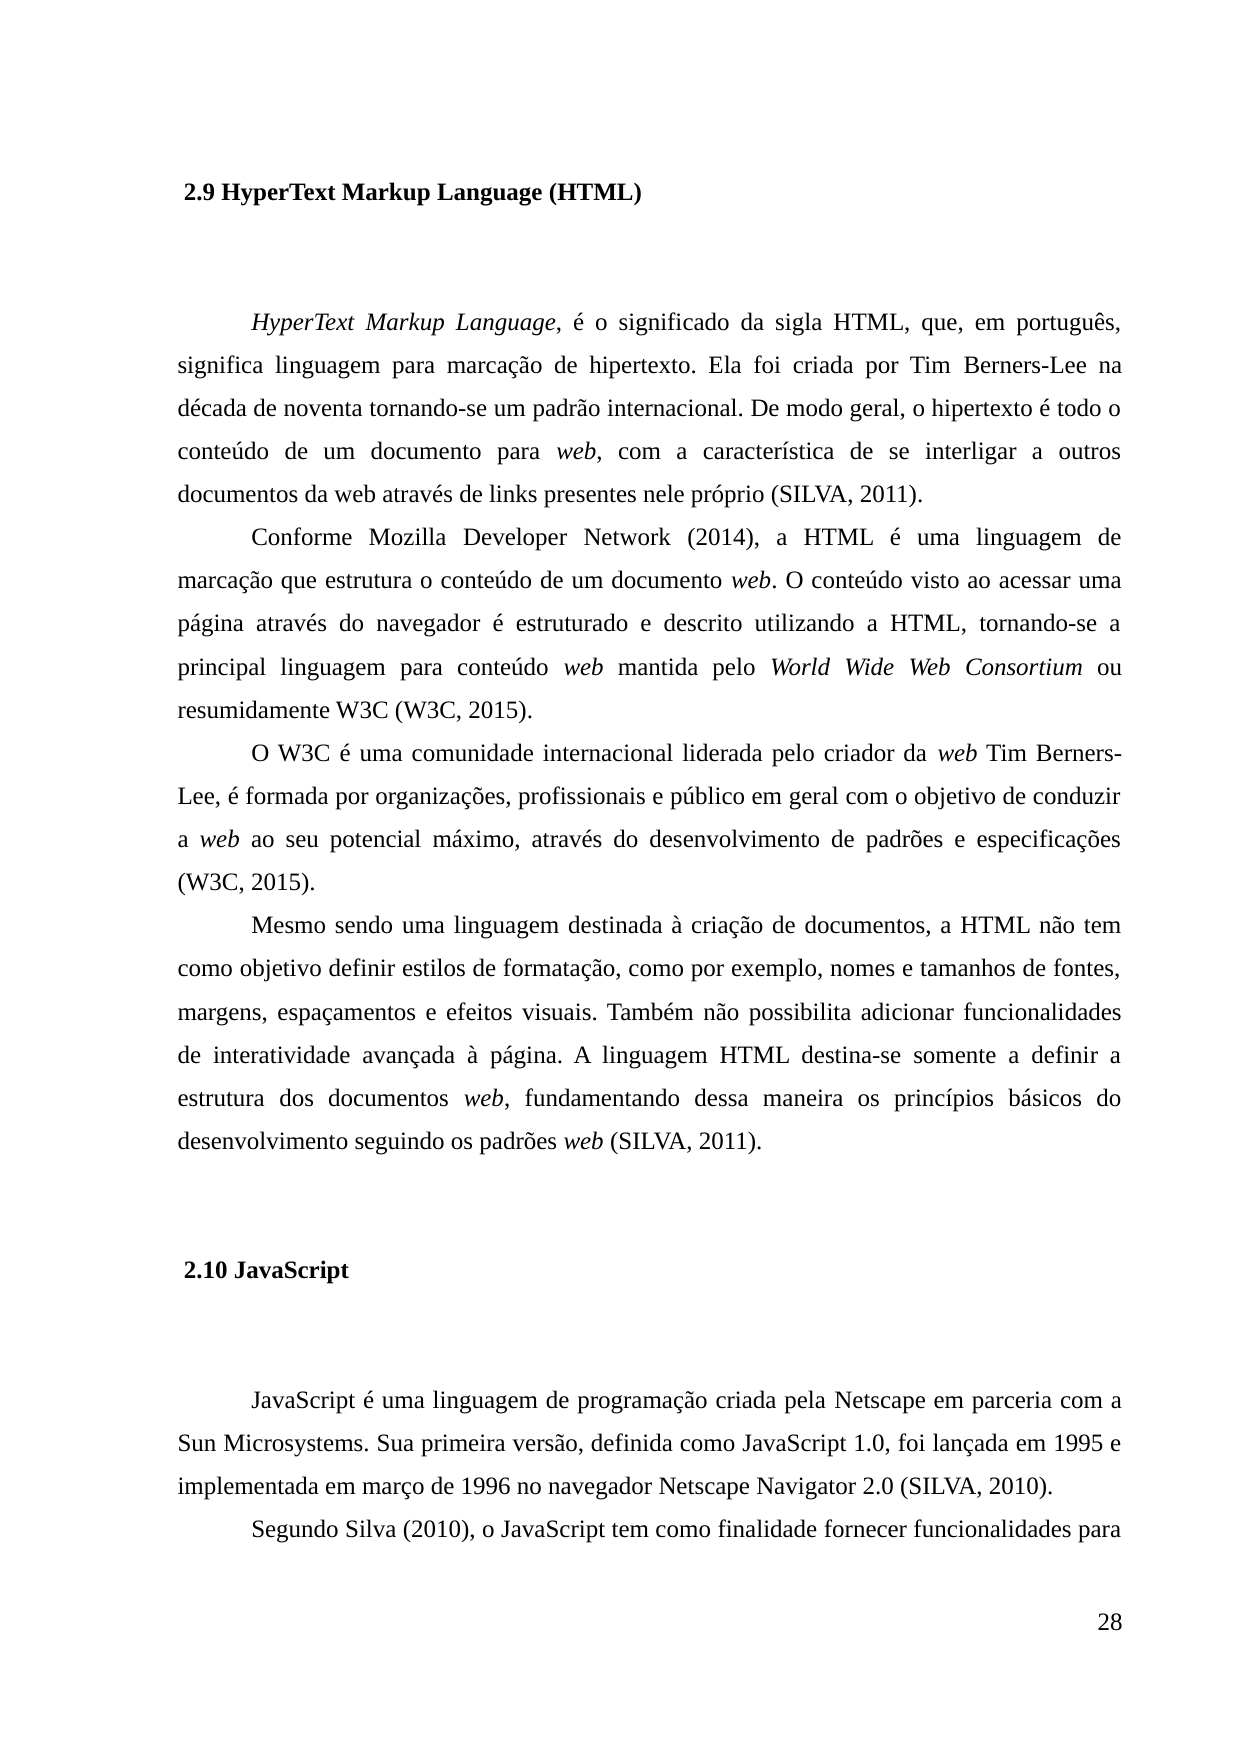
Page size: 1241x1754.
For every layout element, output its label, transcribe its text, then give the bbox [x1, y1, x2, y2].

subtitle JavaScript [177, 1255, 1122, 1284]
text Conforme Mozilla Developer Network (2014), a HTML é uma linguagem de marcação que estrutura o conteúdo de um documento web. O conteúdo visto ao acessar uma página através do navegador é estruturado e descrito utilizando a HTML, tornando-se a principal linguagem para conteúdo web mantida pelo World Wide Web Consortium ou resumidamente W3C (W3C, 2015). [177, 522, 1122, 723]
text HyperText Markup Language, é o significado da sigla HTML, que, em português, significa linguagem para marcação de hipertexto. Ela foi criada por Tim Berners-Lee na década de noventa tornando-se um padrão internacional. De modo geral, o hipertexto é todo o conteúdo de um documento para web, com a característica de se interligar a outros documentos da web através de links presentes nele próprio (SILVA, 2011). [177, 307, 1122, 508]
subtitle HyperText Markup Language (HTML) [177, 177, 1122, 206]
text O W3C é uma comunidade internacional liderada pelo criador da web Tim Berners-Lee, é formada por organizações, profissionais e público em geral com o objetivo de conduzir a web ao seu potencial máximo, através do desenvolvimento de padrões e especificações (W3C, 2015). [177, 738, 1122, 896]
text JavaScript é uma linguagem de programação criada pela Netscape em parceria com a Sun Microsystems. Sua primeira versão, definida como JavaScript 1.0, foi lançada em 1995 e implementada em março de 1996 no navegador Netscape Navigator 2.0 (SILVA, 2010). [177, 1385, 1122, 1500]
text Segundo Silva (2010), o JavaScript tem como finalidade fornecer funcionalidades para [177, 1514, 1122, 1543]
text Mesmo sendo uma linguagem destinada à criação de documentos, a HTML não tem como objetivo definir estilos de formatação, como por exemplo, nomes e tamanhos de fontes, margens, espaçamentos e efeitos visuais. Também não possibilita adicionar funcionalidades de interatividade avançada à página. A linguagem HTML destina-se somente a definir a estrutura dos documentos web, fundamentando dessa maneira os princípios básicos do desenvolvimento seguindo os padrões web (SILVA, 2011). [177, 910, 1122, 1155]
